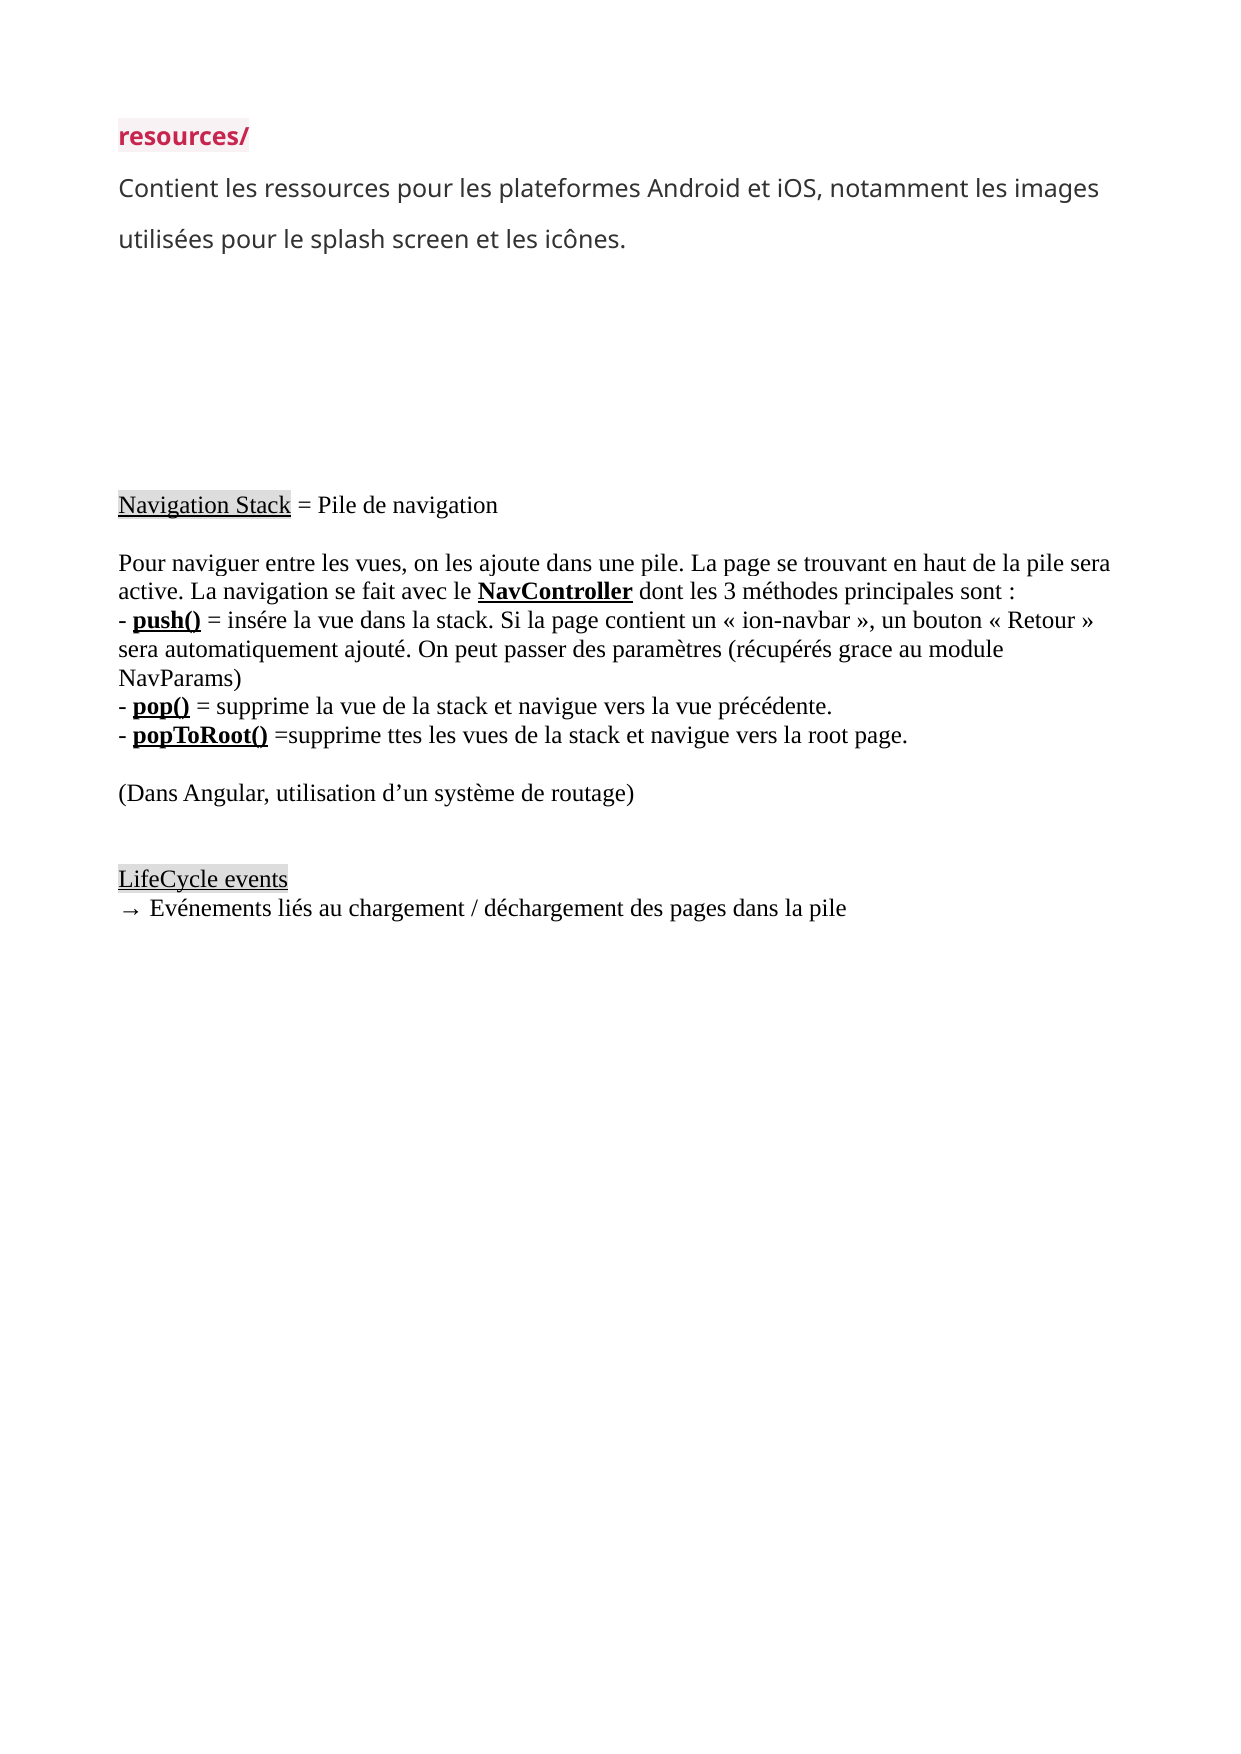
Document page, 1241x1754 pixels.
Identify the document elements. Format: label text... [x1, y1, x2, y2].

text (Dans Angular, utilisation d’un système de routage) [118, 778, 1122, 806]
text - popToRoot() =supprime ttes les vues de la stack et navigue vers la root page. [118, 720, 1122, 749]
text → Evénements liés au chargement / déchargement des pages dans la pile [118, 893, 1122, 921]
text Navigation Stack = Pile de navigation [118, 490, 1122, 519]
text LifeCycle events [118, 864, 1122, 893]
text Pour naviguer entre les vues, on les ajoute dans une pile. La page se trouvant en haut de la pile sera active. La navigation se fait avec le NavController dont les 3 méthodes principales sont : [118, 548, 1122, 605]
subtitle resources/ [118, 118, 1122, 152]
text Contient les ressources pour les plateformes Android et iOS, notamment les images utilisées pour le splash screen et les icônes. [118, 171, 1122, 256]
text - pop() = supprime la vue de la stack et navigue vers la vue précédente. [118, 691, 1122, 720]
text - push() = insére la vue dans la stack. Si la page contient un « ion-navbar », un bouton « Retour » sera automatiquement ajouté. On peut passer des paramètres (récupérés grace au module NavParams) [118, 605, 1122, 691]
